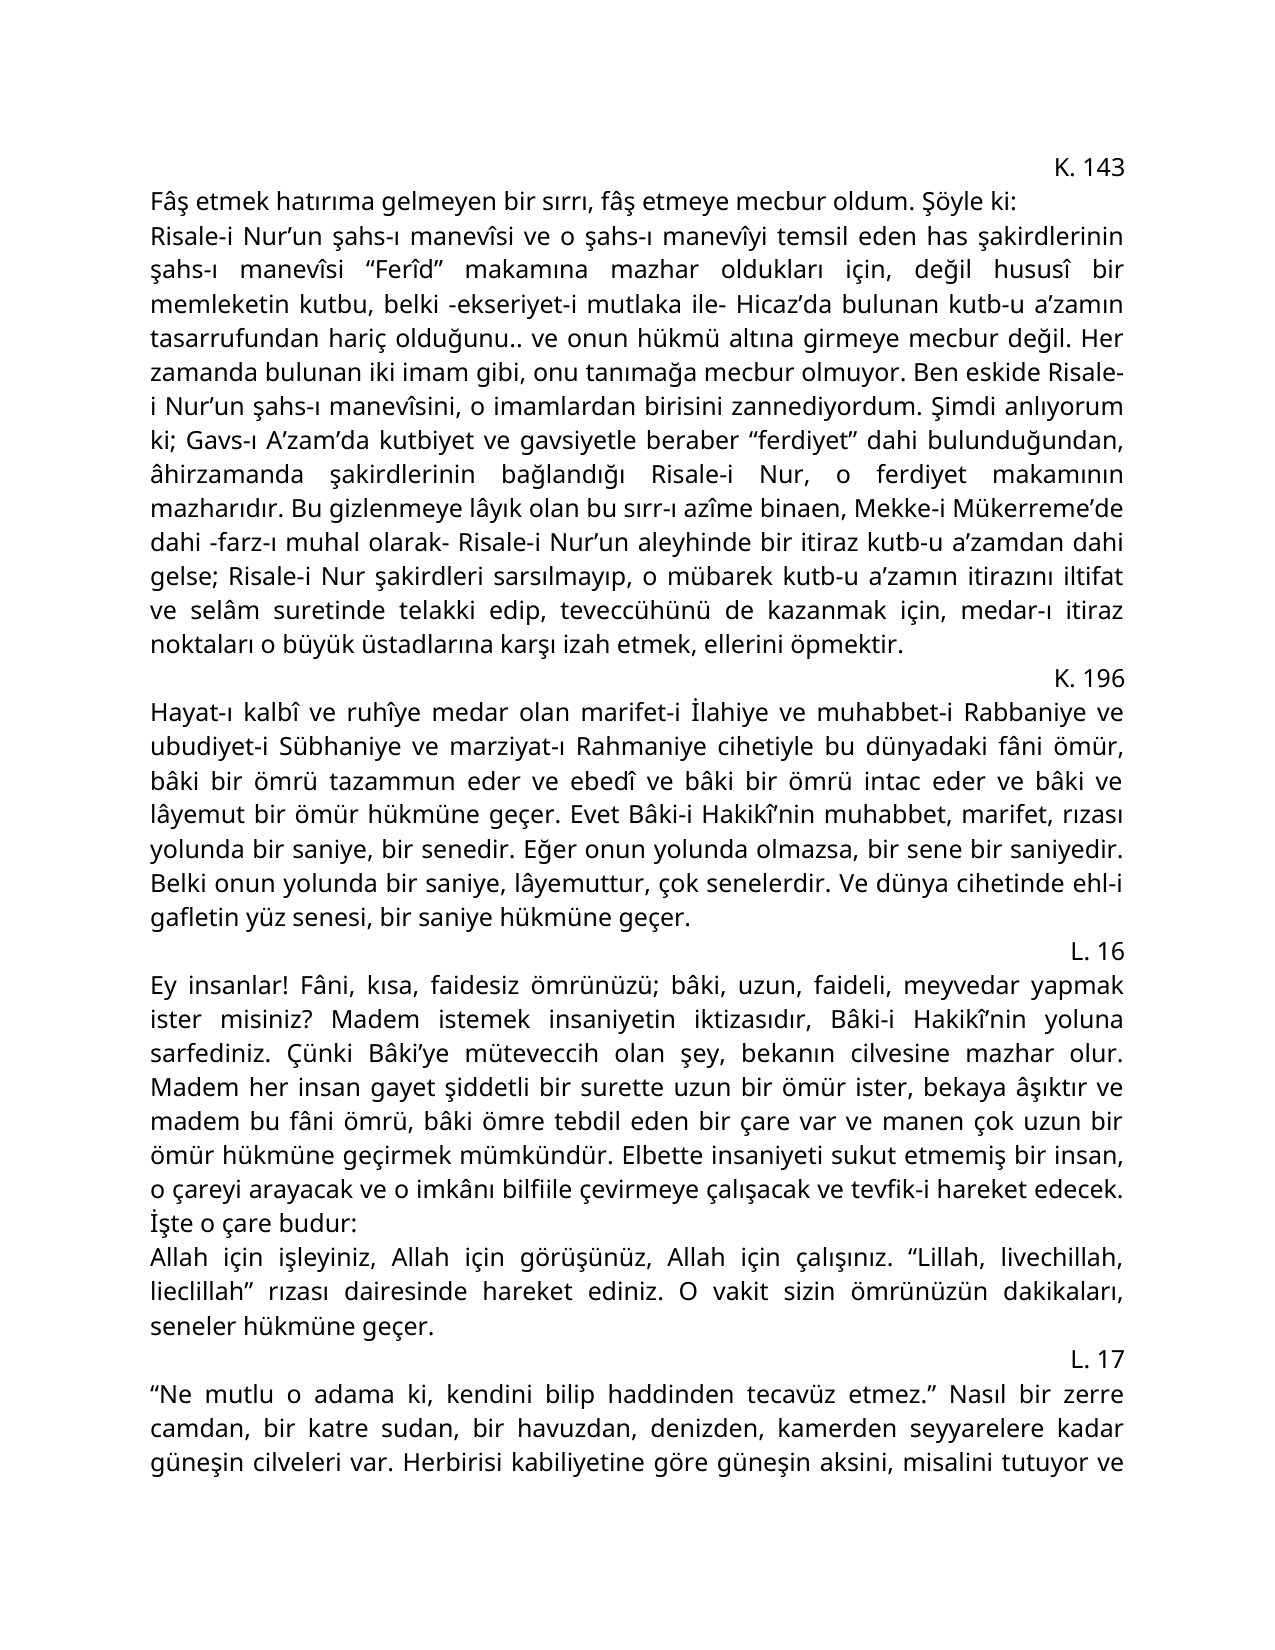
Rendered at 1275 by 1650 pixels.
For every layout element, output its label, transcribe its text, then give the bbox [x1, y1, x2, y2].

text “Ne mutlu o adama ki, kendini bilip haddinden tecavüz etmez.” Nasıl bir zerre camdan, bir katre sudan, bir havuzdan, denizden, kamerden seyyarelere kadar güneşin cilveleri var. Herbirisi kabiliyetine göre güneşin aksini, misalini tutuyor ve [150, 1376, 1125, 1478]
text Allah için işleyiniz, Allah için görüşünüz, Allah için çalışınız. “Lillah, livechillah, lieclillah” rızası dairesinde hareket ediniz. O vakit sizin ömrünüzün dakikaları, seneler hükmüne geçer. [150, 1240, 1125, 1342]
text L. 16 [150, 933, 1125, 967]
text Fâş etmek hatırıma gelmeyen bir sırrı, fâş etmeye mecbur oldum. Şöyle ki: [150, 184, 1125, 218]
text Ey insanlar! Fâni, kısa, faidesiz ömrünüzü; bâki, uzun, faideli, meyvedar yapmak ister misiniz? Madem istemek insaniyetin iktizasıdır, Bâki-i Hakikî’nin yoluna sarfediniz. Çünki Bâki’ye müteveccih olan şey, bekanın cilvesine mazhar olur. Madem her insan gayet şiddetli bir surette uzun bir ömür ister, bekaya âşıktır ve madem bu fâni ömrü, bâki ömre tebdil eden bir çare var ve manen çok uzun bir ömür hükmüne geçirmek mümkündür. Elbette insaniyeti sukut etmemiş bir insan, o çareyi arayacak ve o imkânı bilfiile çevirmeye çalışacak ve tevfik-i hareket edecek. İşte o çare budur: [150, 967, 1125, 1240]
text Hayat-ı kalbî ve ruhîye medar olan marifet-i İlahiye ve muhabbet-i Rabbaniye ve ubudiyet-i Sübhaniye ve marziyat-ı Rahmaniye cihetiyle bu dünyadaki fâni ömür, bâki bir ömrü tazammun eder ve ebedî ve bâki bir ömrü intac eder ve bâki ve lâyemut bir ömür hükmüne geçer. Evet Bâki-i Hakikî’nin muhabbet, marifet, rızası yolunda bir saniye, bir senedir. Eğer onun yolunda olmazsa, bir sene bir saniyedir. Belki onun yolunda bir saniye, lâyemuttur, çok senelerdir. Ve dünya cihetinde ehl-i gafletin yüz senesi, bir saniye hükmüne geçer. [150, 695, 1125, 933]
text L. 17 [150, 1342, 1125, 1376]
text K. 143 [150, 150, 1125, 184]
text Risale-i Nur’un şahs-ı manevîsi ve o şahs-ı manevîyi temsil eden has şakirdlerinin şahs-ı manevîsi “Ferîd” makamına mazhar oldukları için, değil hususî bir memleketin kutbu, belki -ekseriyet-i mutlaka ile- Hicaz’da bulunan kutb-u a’zamın tasarrufundan hariç olduğunu.. ve onun hükmü altına girmeye mecbur değil. Her zamanda bulunan iki imam gibi, onu tanımağa mecbur olmuyor. Ben eskide Risale-i Nur’un şahs-ı manevîsini, o imamlardan birisini zannediyordum. Şimdi anlıyorum ki; Gavs-ı A’zam’da kutbiyet ve gavsiyetle beraber “ferdiyet” dahi bulunduğundan, âhirzamanda şakirdlerinin bağlandığı Risale-i Nur, o ferdiyet makamının mazharıdır. Bu gizlenmeye lâyık olan bu sırr-ı azîme binaen, Mekke-i Mükerreme’de dahi -farz-ı muhal olarak- Risale-i Nur’un aleyhinde bir itiraz kutb-u a’zamdan dahi gelse; Risale-i Nur şakirdleri sarsılmayıp, o mübarek kutb-u a’zamın itirazını iltifat ve selâm suretinde telakki edip, teveccühünü de kazanmak için, medar-ı itiraz noktaları o büyük üstadlarına karşı izah etmek, ellerini öpmektir. [150, 218, 1125, 661]
text K. 196 [150, 661, 1125, 695]
